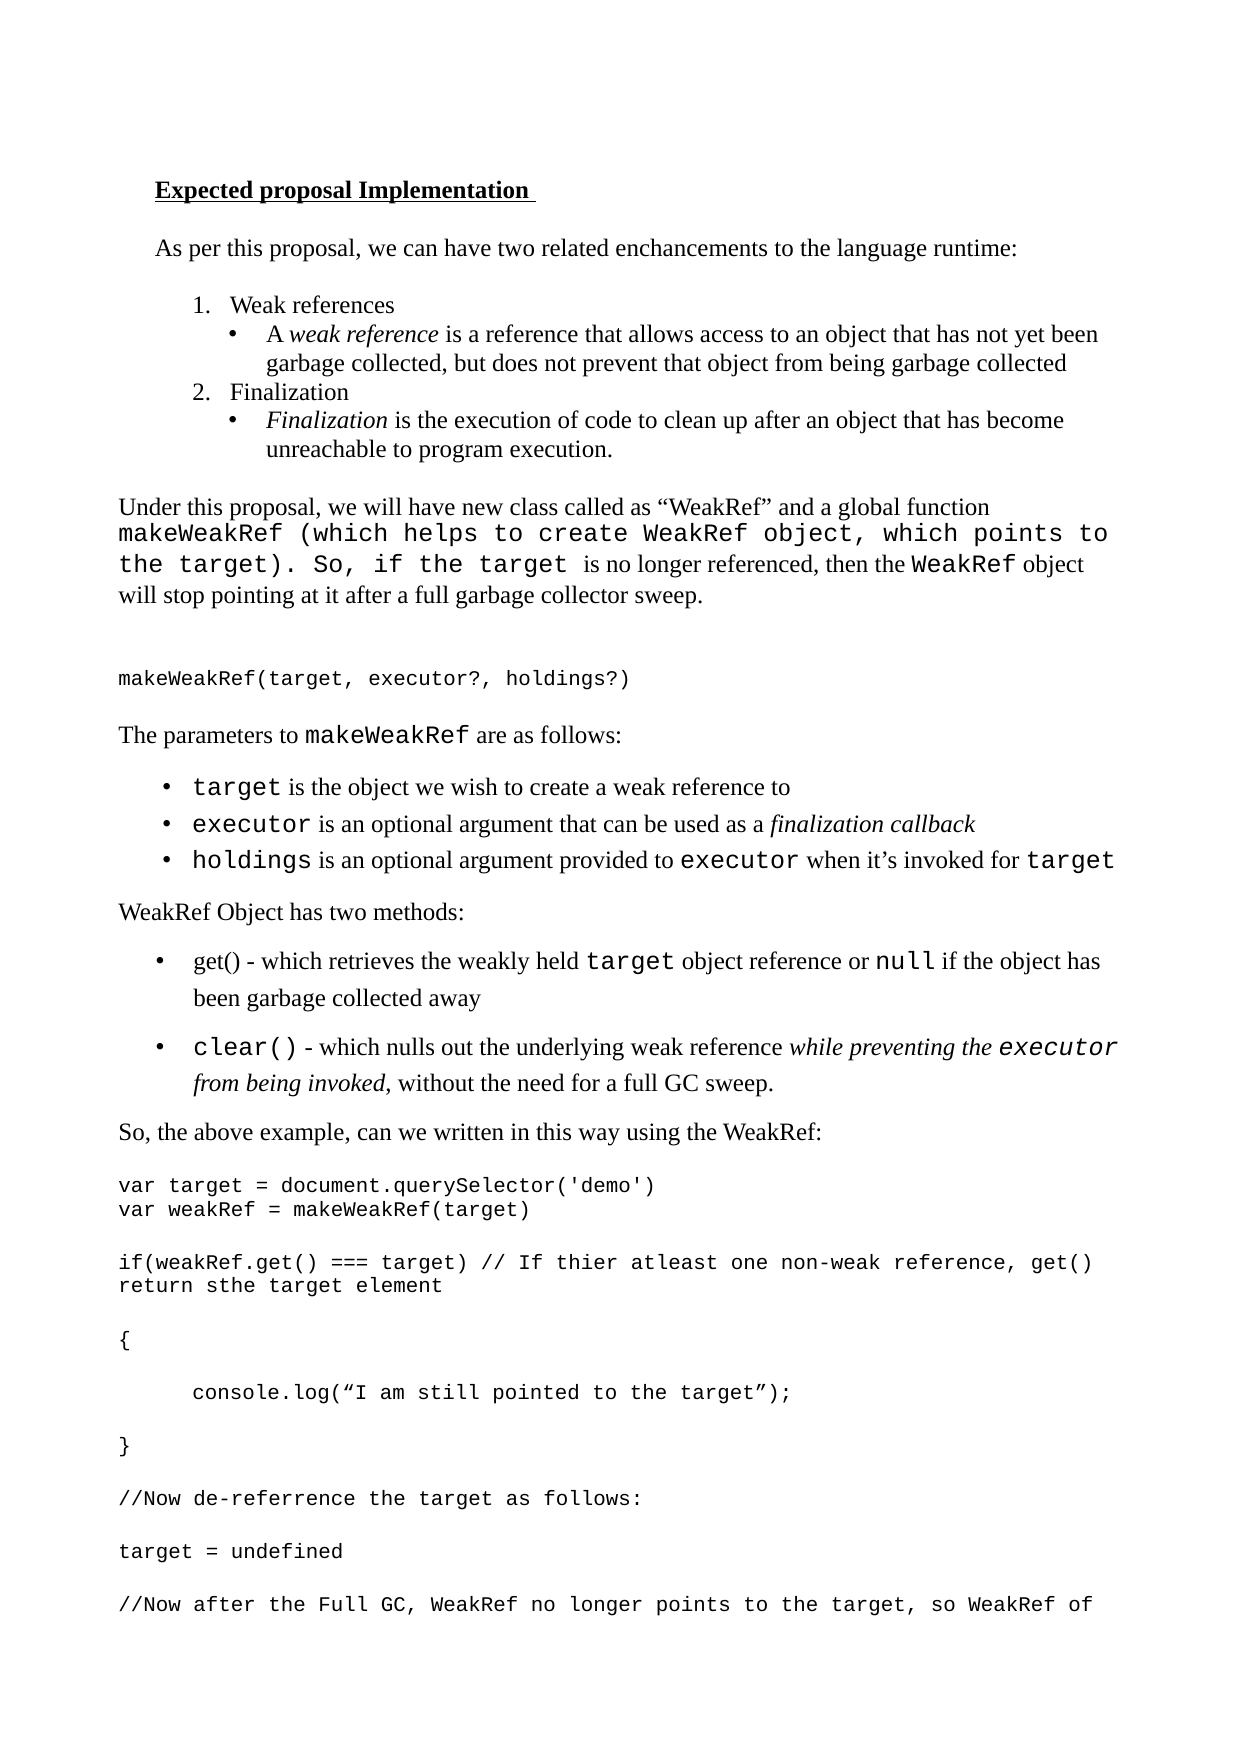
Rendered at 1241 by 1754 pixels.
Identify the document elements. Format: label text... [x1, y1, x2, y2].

text makeWeakRef(target, executor?, holdings?) [118, 668, 1122, 691]
text var target = document.querySelector('demo') [118, 1175, 1122, 1199]
list executor is an optional argument that can be used as a finalization callback [162, 809, 1122, 839]
list target is the object we wish to create a weak reference to [162, 772, 1122, 802]
text WeakRef Object has two methods: [118, 897, 1122, 926]
list A weak reference is a reference that allows access to an object that has not yet been garbage collected, but does not prevent that object from being garbage collected [228, 319, 1122, 377]
text Expected proposal Implementation [154, 176, 1122, 204]
list Finalization [192, 377, 1122, 406]
text Under this proposal, we will have new class called as “WeakRef” and a global function makeWeakRef (which helps to create WeakRef object, which points to the target). So, if the target is no longer referenced, then the WeakRef object will stop pointing at it after a full garbage collector sweep. [118, 492, 1122, 611]
text console.log(“I am still pointed to the target”); [118, 1382, 1122, 1405]
list clear() - which nulls out the underlying weak reference while preventing the executor from being invoked, without the need for a full GC sweep. [156, 1032, 1122, 1097]
text } [118, 1435, 1122, 1458]
text As per this proposal, we can have two related enchancements to the language runtime: [154, 233, 1122, 262]
text The parameters to makeWeakRef are as follows: [118, 720, 1122, 751]
text var weakRef = makeWeakRef(target) [118, 1199, 1122, 1222]
list Weak references [192, 291, 1122, 319]
text if(weakRef.get() === target) // If thier atleast one non-weak reference, get() return sthe target element [118, 1252, 1122, 1299]
text //Now de-referrence the target as follows: [118, 1488, 1122, 1512]
text So, the above example, can we written in this way using the WeakRef: [118, 1117, 1122, 1146]
list get() - which retrieves the weakly held target object reference or null if the object has been garbage collected away [156, 946, 1122, 1012]
list holdings is an optional argument provided to executor when it’s invoked for target [162, 846, 1122, 876]
list Finalization is the execution of code to clean up after an object that has become unreachable to program execution. [228, 406, 1122, 463]
text { [118, 1328, 1122, 1352]
text target = undefined [118, 1541, 1122, 1565]
text //Now after the Full GC, WeakRef no longer points to the target, so WeakRef of [118, 1594, 1122, 1618]
